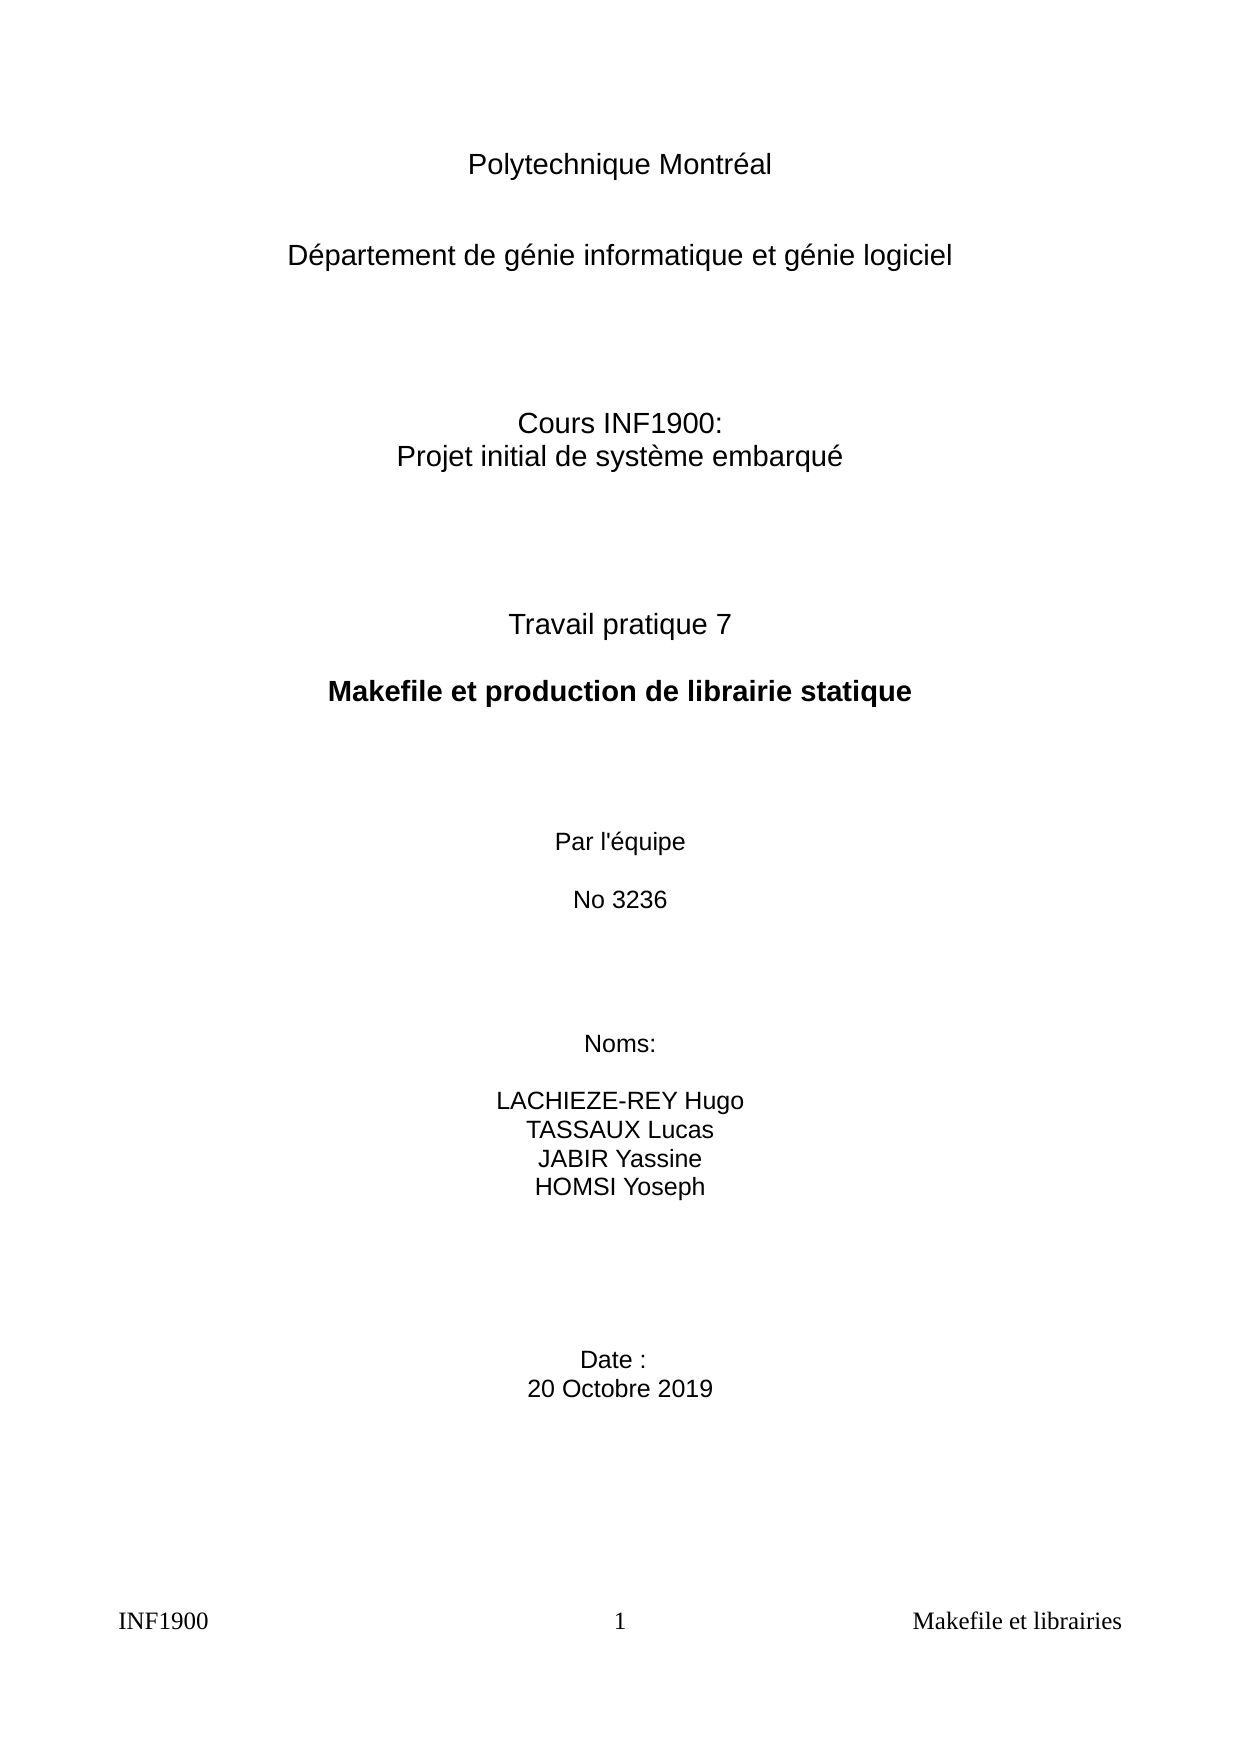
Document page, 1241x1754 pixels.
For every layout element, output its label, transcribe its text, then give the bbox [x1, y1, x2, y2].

text TASSAUX Lucas [118, 1115, 1122, 1143]
text No 3236 [118, 885, 1122, 913]
text Date : [118, 1345, 1122, 1373]
text Par l'équipe [118, 827, 1122, 856]
text Travail pratique 7 [118, 607, 1122, 640]
text Projet initial de système embarqué [118, 439, 1122, 473]
text JABIR Yassine [118, 1143, 1122, 1172]
text Noms: [118, 1028, 1122, 1057]
text Département de génie informatique et génie logiciel [118, 238, 1122, 271]
text Makefile et production de librairie statique [118, 674, 1122, 707]
text Polytechnique Montréal [118, 147, 1122, 180]
text 20 Octobre 2019 [118, 1373, 1122, 1402]
text Cours INF1900: [118, 406, 1122, 439]
text LACHIEZE-REY Hugo [118, 1086, 1122, 1115]
text HOMSI Yoseph [118, 1172, 1122, 1201]
